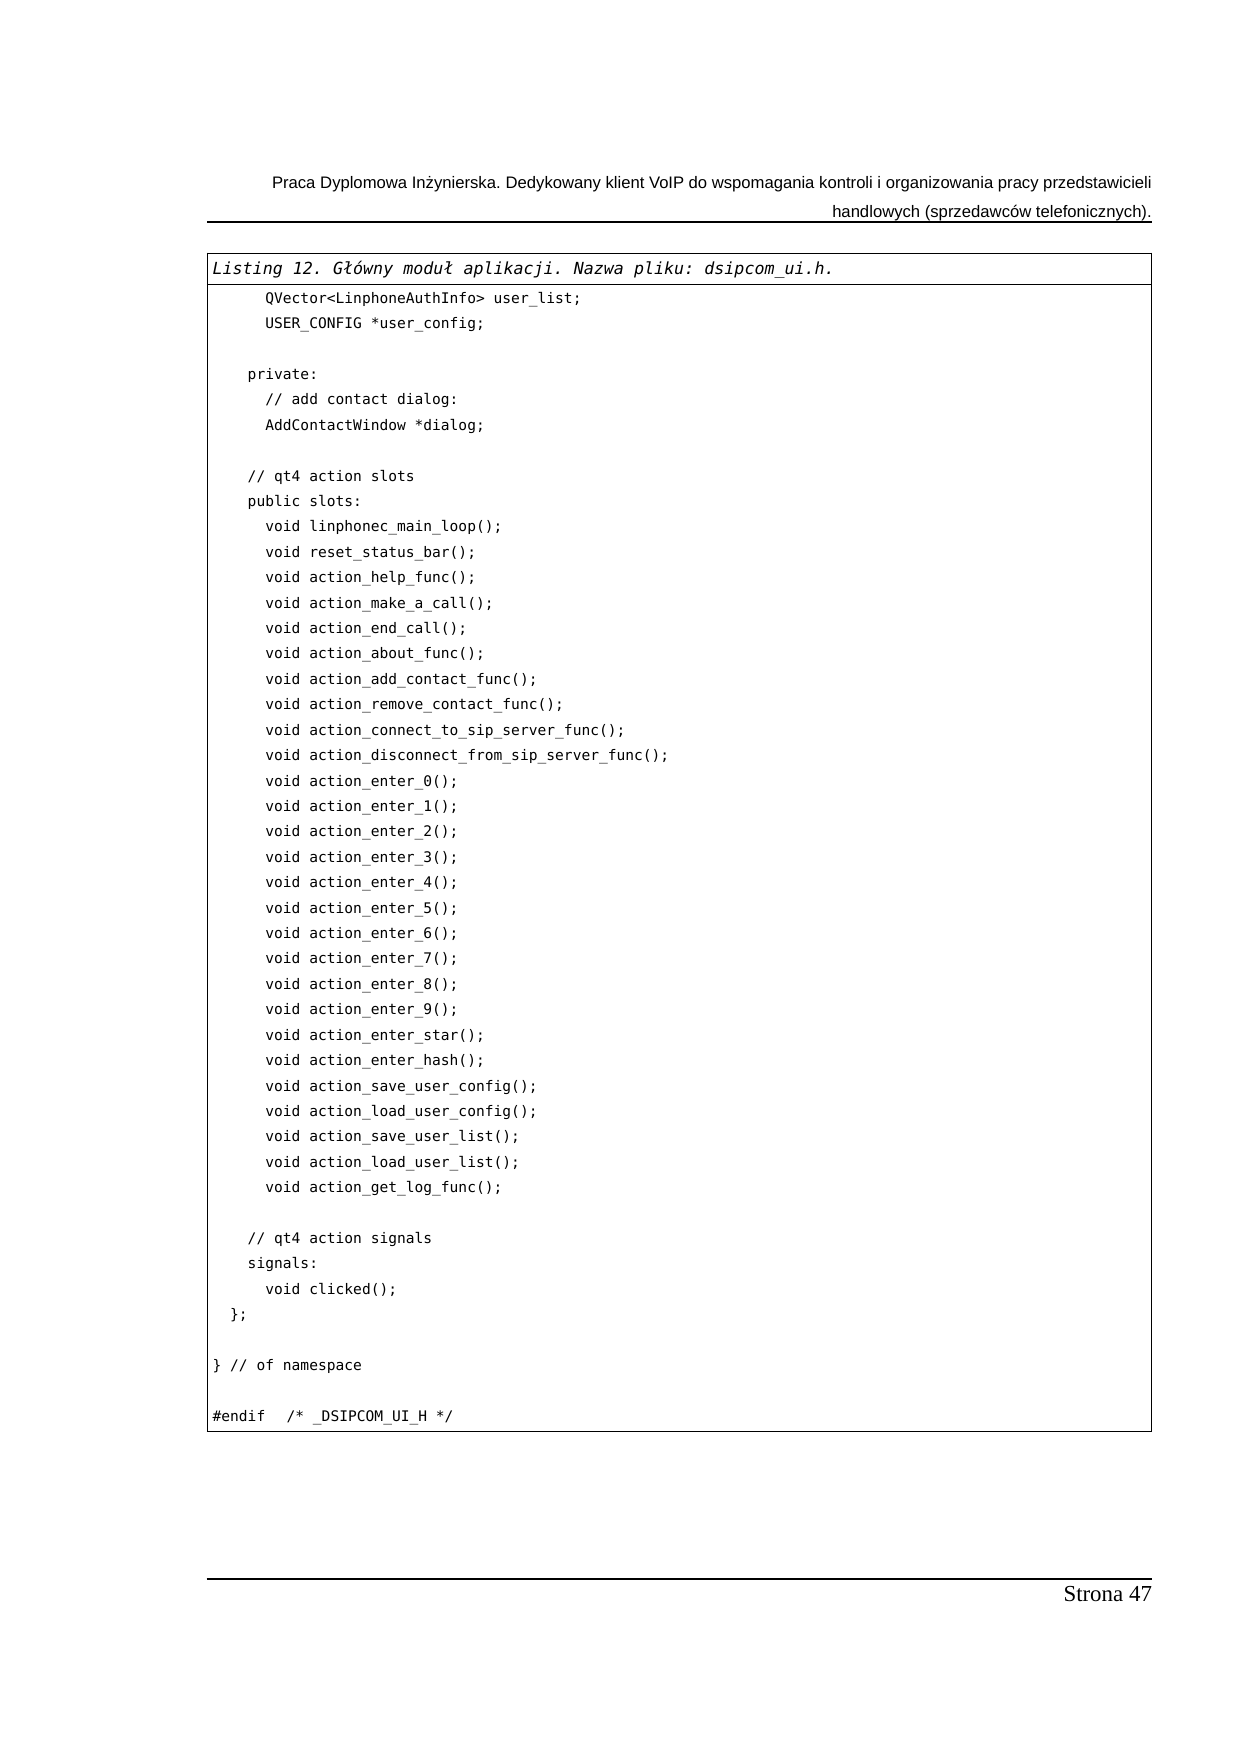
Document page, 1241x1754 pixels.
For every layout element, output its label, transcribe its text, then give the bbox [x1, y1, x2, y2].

table_header Listing 12. Główny moduł aplikacji. Nazwa pliku: dsipcom_ui.h. [208, 254, 1151, 284]
table_cell QVector<LinphoneAuthInfo> user_list; USER_CONFIG *user_config; private: // add contact dialog: AddContactWindow *dialog; // qt4 action slots public slots: void linphonec_main_loop(); void reset_status_bar(); void action_help_func(); void action_make_a_call(); void action_end_call(); void action_about_func(); void action_add_contact_func(); void action_remove_contact_func(); void action_connect_to_sip_server_func(); void action_disconnect_from_sip_server_func(); void action_enter_0(); void action_enter_1(); void action_enter_2(); void action_enter_3(); void action_enter_4(); void action_enter_5(); void action_enter_6(); void action_enter_7(); void action_enter_8(); void action_enter_9(); void action_enter_star(); void action_enter_hash(); void action_save_user_config(); void action_load_user_config(); void action_save_user_list(); void action_load_user_list(); void action_get_log_func(); // qt4 action signals signals: void clicked(); }; } // of namespace #endif /* _DSIPCOM_UI_H */ [208, 285, 1151, 1431]
